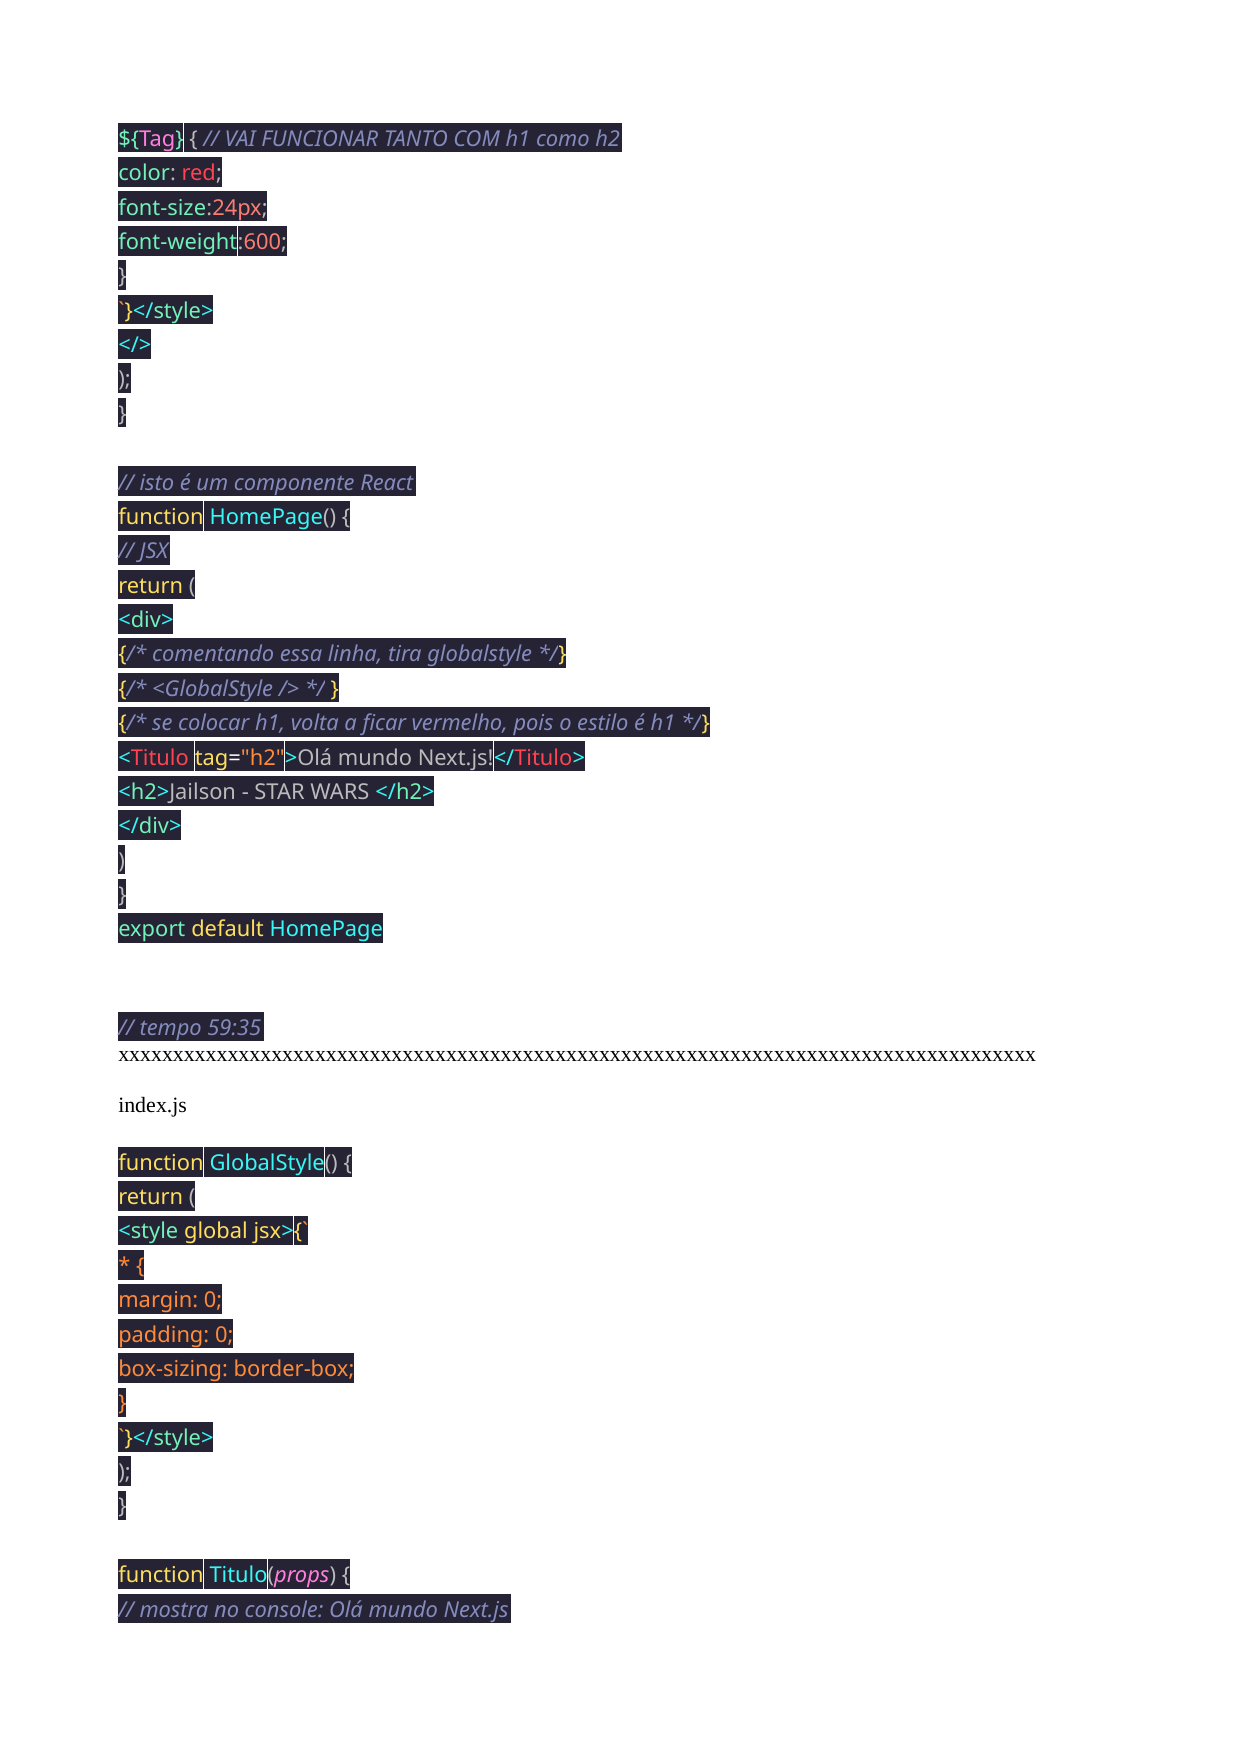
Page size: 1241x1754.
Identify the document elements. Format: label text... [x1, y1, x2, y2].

text </div> [118, 806, 1122, 840]
text <Titulo tag="h2">Olá mundo Next.js!</Titulo> [118, 737, 1122, 771]
text <h2>Jailson - STAR WARS </h2> [118, 771, 1122, 806]
text box-sizing: border-box; [118, 1348, 1122, 1383]
text ); [118, 359, 1122, 393]
text } [118, 874, 1122, 909]
text } [118, 1486, 1122, 1520]
text {/* comentando essa linha, tira globalstyle */} [118, 634, 1122, 668]
text ) [118, 840, 1122, 874]
text <style global jsx>{` [118, 1211, 1122, 1245]
text } [118, 1383, 1122, 1417]
text font-size:24px; [118, 187, 1122, 221]
text return ( [118, 565, 1122, 599]
text // JSX [118, 531, 1122, 565]
text index.js [118, 1092, 1122, 1117]
text padding: 0; [118, 1314, 1122, 1348]
text export default HomePage [118, 909, 1122, 943]
text function HomePage() { [118, 496, 1122, 531]
text } [118, 393, 1122, 427]
text // mostra no console: Olá mundo Next.js [118, 1589, 1122, 1623]
text } [118, 256, 1122, 290]
text xxxxxxxxxxxxxxxxxxxxxxxxxxxxxxxxxxxxxxxxxxxxxxxxxxxxxxxxxxxxxxxxxxxxxxxxxxxxxxxxxxxx [118, 1041, 1122, 1067]
text {/* <GlobalStyle /> */ } [118, 668, 1122, 702]
text {/* se colocar h1, volta a ficar vermelho, pois o estilo é h1 */} [118, 702, 1122, 737]
text `}</style> [118, 1417, 1122, 1452]
text * { [118, 1245, 1122, 1280]
text function Titulo(props) { [118, 1555, 1122, 1589]
text function GlobalStyle() { [118, 1142, 1122, 1177]
text // tempo 59:35 [118, 1007, 1122, 1041]
text <div> [118, 599, 1122, 634]
text </> [118, 324, 1122, 359]
text font-weight:600; [118, 221, 1122, 256]
text // isto é um componente React [118, 462, 1122, 496]
text ); [118, 1452, 1122, 1486]
text ${Tag} { // VAI FUNCIONAR TANTO COM h1 como h2 [118, 118, 1122, 152]
text return ( [118, 1177, 1122, 1211]
text margin: 0; [118, 1280, 1122, 1314]
text `}</style> [118, 290, 1122, 324]
text color: red; [118, 152, 1122, 187]
